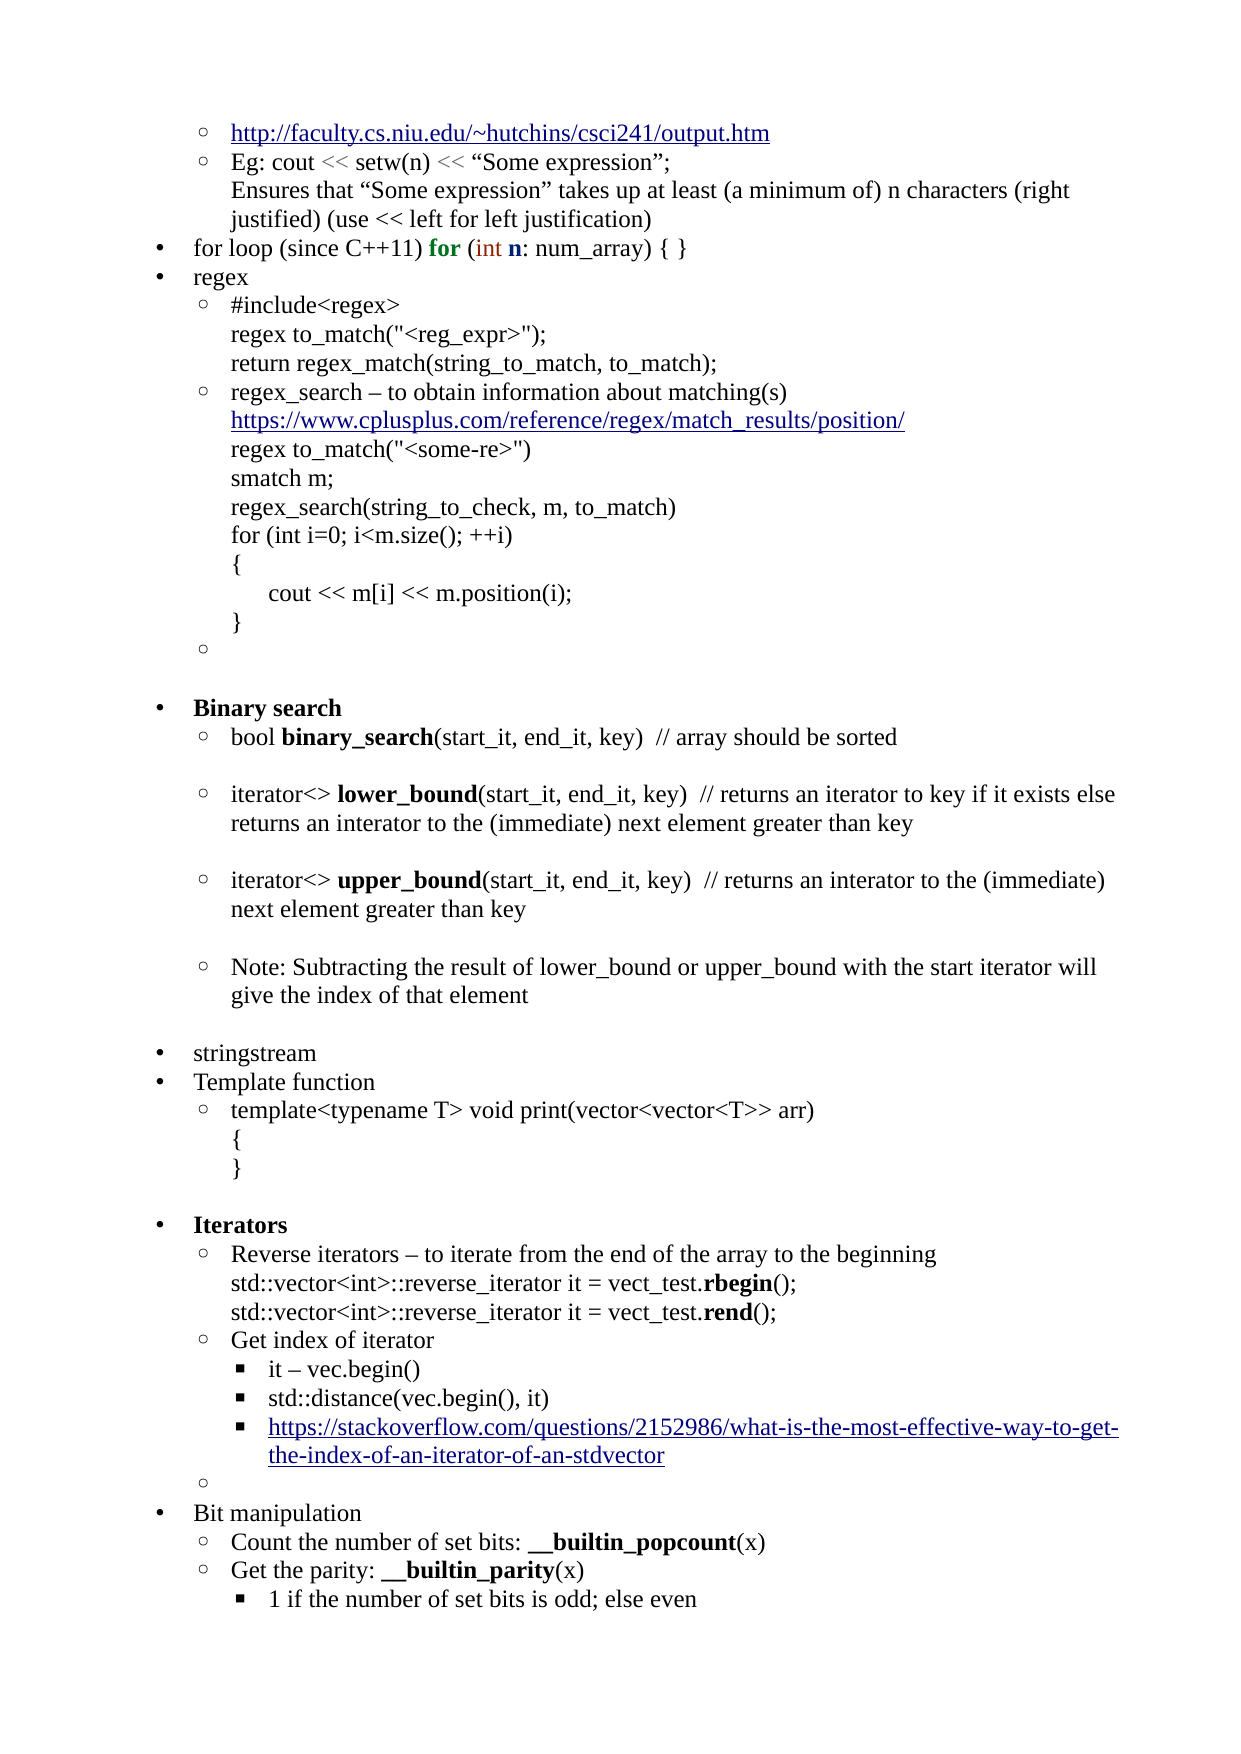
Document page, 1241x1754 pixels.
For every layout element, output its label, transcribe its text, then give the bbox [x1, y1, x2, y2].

list Get the parity: __builtin_parity(x) [193, 1556, 1122, 1584]
list { [193, 1124, 1122, 1153]
list #include<regex> [193, 291, 1122, 319]
list std::vector<int>::reverse_iterator it = vect_test.rbegin(); [193, 1268, 1122, 1297]
list Ensures that “Some expression” takes up at least (a minimum of) n characters (right justified) (use << left for left justification) [193, 176, 1122, 233]
list smatch m; [193, 463, 1122, 492]
list cout << m[i] << m.position(i); [231, 578, 1122, 607]
list for loop (since C++11) for (int n: num_array) { } [156, 233, 1122, 262]
list Iterators [156, 1211, 1122, 1239]
list for (int i=0; i<m.size(); ++i) [193, 521, 1122, 549]
list iterator<> lower_bound(start_it, end_it, key) // returns an iterator to key if it exists else returns an interator to the (immediate) next element greater than key [193, 779, 1122, 837]
list Template function [156, 1067, 1122, 1096]
list Eg: cout << setw(n) << “Some expression”; [193, 147, 1122, 176]
list std::vector<int>::reverse_iterator it = vect_test.rend(); [193, 1297, 1122, 1326]
list { [193, 549, 1122, 578]
list iterator<> upper_bound(start_it, end_it, key) // returns an interator to the (immediate) next element greater than key [193, 866, 1122, 923]
list regex to_match("<some-re>") [193, 434, 1122, 463]
list stringstream [156, 1038, 1122, 1067]
list std::distance(vec.begin(), it) [231, 1383, 1122, 1412]
list it – vec.begin() [231, 1354, 1122, 1383]
list template<typename T> void print(vector<vector<T>> arr) [193, 1096, 1122, 1124]
list 1 if the number of set bits is odd; else even [231, 1584, 1122, 1613]
list https://www.cplusplus.com/reference/regex/match_results/position/ [193, 406, 1122, 434]
list Get index of iterator [193, 1326, 1122, 1354]
list Reverse iterators – to iterate from the end of the array to the beginning [193, 1239, 1122, 1268]
list regex_search(string_to_check, m, to_match) [193, 492, 1122, 521]
list regex to_match("<reg_expr>"); [193, 319, 1122, 348]
list regex [156, 262, 1122, 291]
list http://faculty.cs.niu.edu/~hutchins/csci241/output.htm [193, 118, 1122, 147]
list https://stackoverflow.com/questions/2152986/what-is-the-most-effective-way-to-get-the-index-of-an-iterator-of-an-stdvector [231, 1412, 1122, 1469]
list bool binary_search(start_it, end_it, key) // array should be sorted [193, 722, 1122, 751]
list Note: Subtracting the result of lower_bound or upper_bound with the start iterator will give the index of that element [193, 952, 1122, 1009]
list Bit manipulation [156, 1498, 1122, 1527]
list } [193, 607, 1122, 636]
list Binary search [156, 693, 1122, 722]
list regex_search – to obtain information about matching(s) [193, 377, 1122, 406]
list return regex_match(string_to_match, to_match); [193, 348, 1122, 377]
list } [193, 1153, 1122, 1182]
list Count the number of set bits: __builtin_popcount(x) [193, 1527, 1122, 1556]
